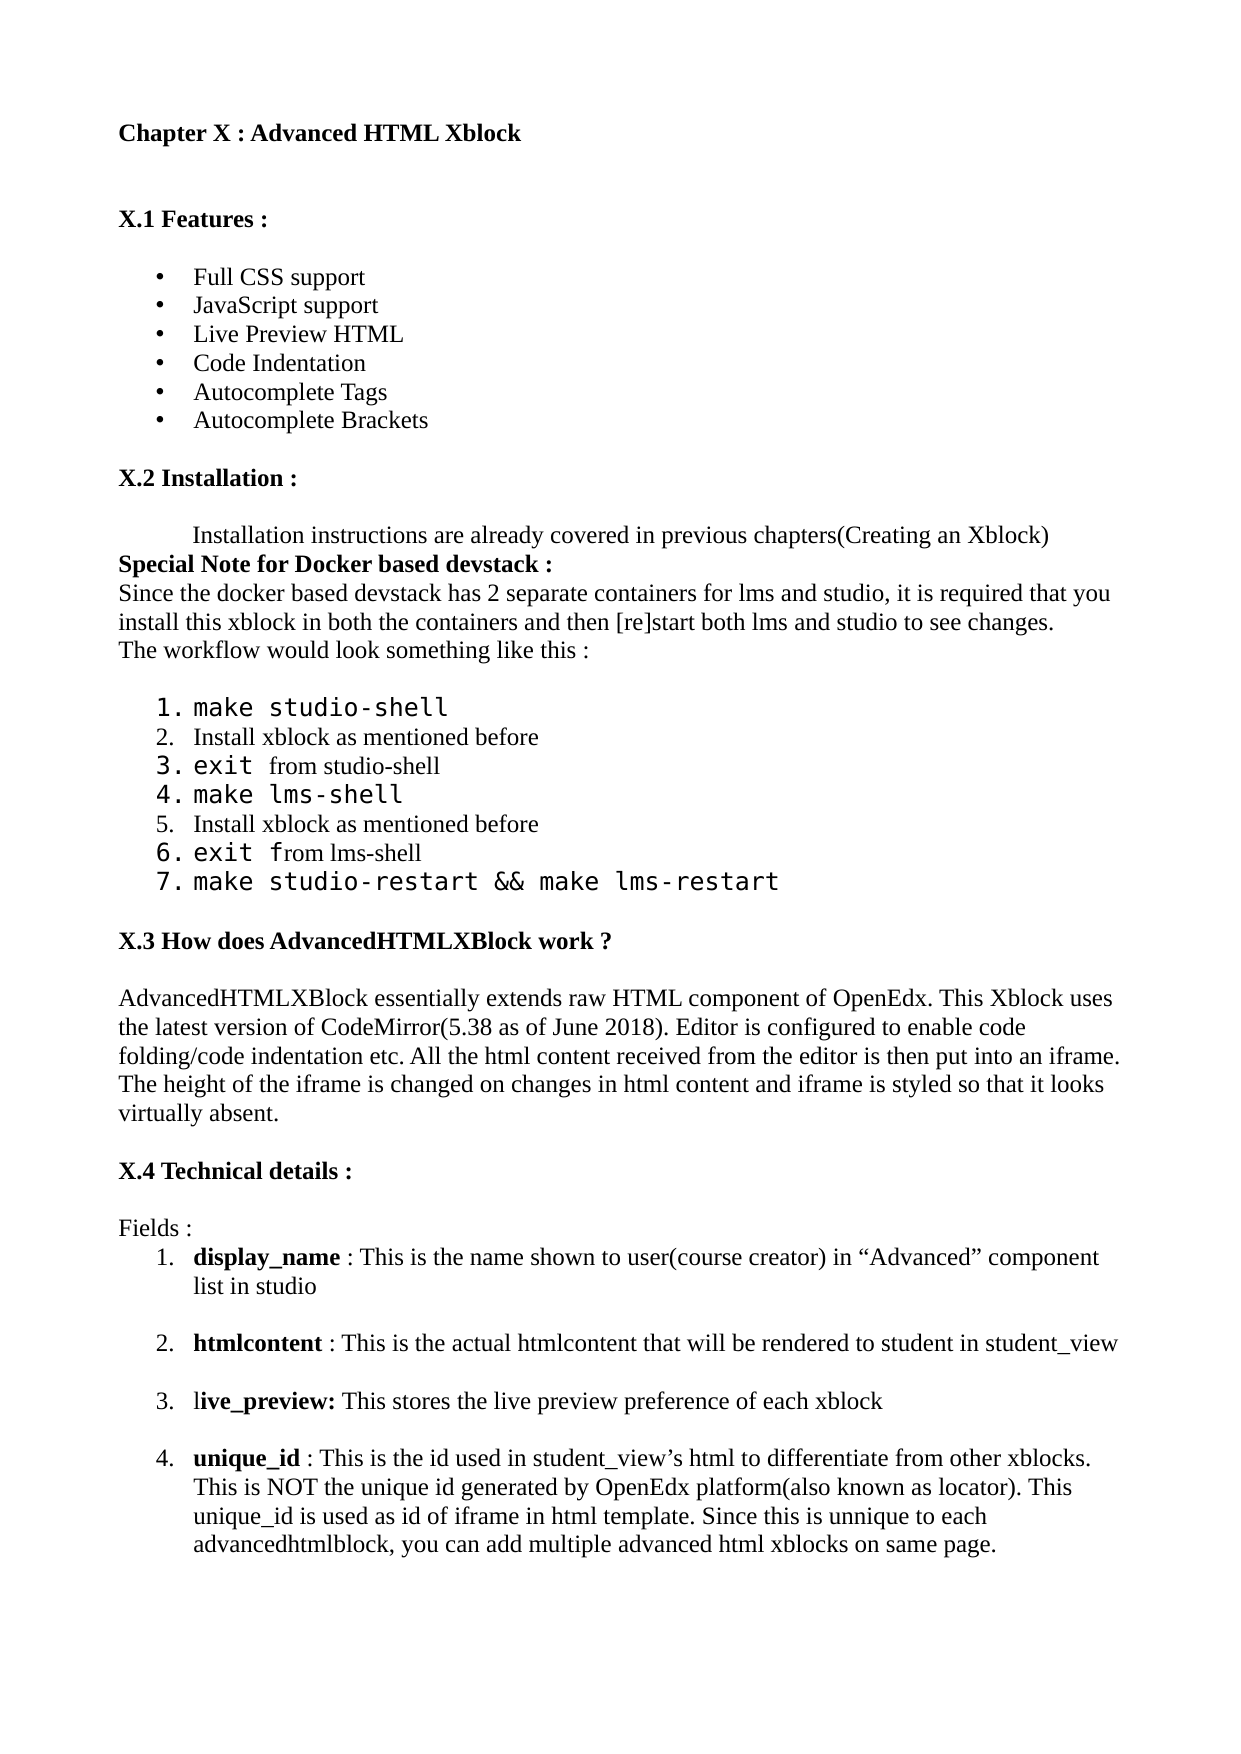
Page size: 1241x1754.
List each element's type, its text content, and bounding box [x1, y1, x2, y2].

list Autocomplete Brackets [156, 406, 1122, 434]
list htmlcontent : This is the actual htmlcontent that will be rendered to student in student_view [156, 1328, 1122, 1357]
text Fields : [118, 1213, 1122, 1242]
list make studio-shell [156, 693, 1122, 722]
text Special Note for Docker based devstack : [118, 549, 1122, 578]
list Live Preview HTML [156, 319, 1122, 348]
list display_name : This is the name shown to user(course creator) in “Advanced” component list in studio [156, 1242, 1122, 1299]
list unique_id : This is the id used in student_view’s html to differentiate from other xblocks. This is NOT the unique id generated by OpenEdx platform(also known as locator). This unique_id is used as id of iframe in html template. Since this is unnique to each advancedhtmlblock, you can add multiple advanced html xblocks on same page. [156, 1443, 1122, 1558]
list live_preview: This stores the live preview preference of each xblock [156, 1386, 1122, 1414]
text X.4 Technical details : [118, 1156, 1122, 1184]
text Since the docker based devstack has 2 separate containers for lms and studio, it is required that you install this xblock in both the containers and then [re]start both lms and studio to see changes. [118, 578, 1122, 636]
list make studio-restart && make lms-restart [156, 867, 1122, 897]
list exit from studio-shell [156, 751, 1122, 780]
list Code Indentation [156, 348, 1122, 377]
list Install xblock as mentioned before [156, 809, 1122, 838]
text AdvancedHTMLXBlock essentially extends raw HTML component of OpenEdx. This Xblock uses the latest version of CodeMirror(5.38 as of June 2018). Editor is configured to enable code folding/code indentation etc. All the html content received from the editor is then put into an iframe. The height of the iframe is changed on changes in html content and iframe is styled so that it looks virtually absent. [118, 983, 1122, 1127]
text X.2 Installation : [118, 463, 1122, 492]
list Autocomplete Tags [156, 377, 1122, 406]
list make lms-shell [156, 780, 1122, 809]
text Chapter X : Advanced HTML Xblock [118, 118, 1122, 147]
list Full CSS support [156, 262, 1122, 291]
list Install xblock as mentioned before [156, 722, 1122, 751]
text The workflow would look something like this : [118, 636, 1122, 664]
text X.3 How does AdvancedHTMLXBlock work ? [118, 926, 1122, 954]
list exit from lms-shell [156, 838, 1122, 867]
list JavaScript support [156, 291, 1122, 319]
text Installation instructions are already covered in previous chapters(Creating an Xblock) [118, 521, 1122, 549]
text X.1 Features : [118, 204, 1122, 233]
